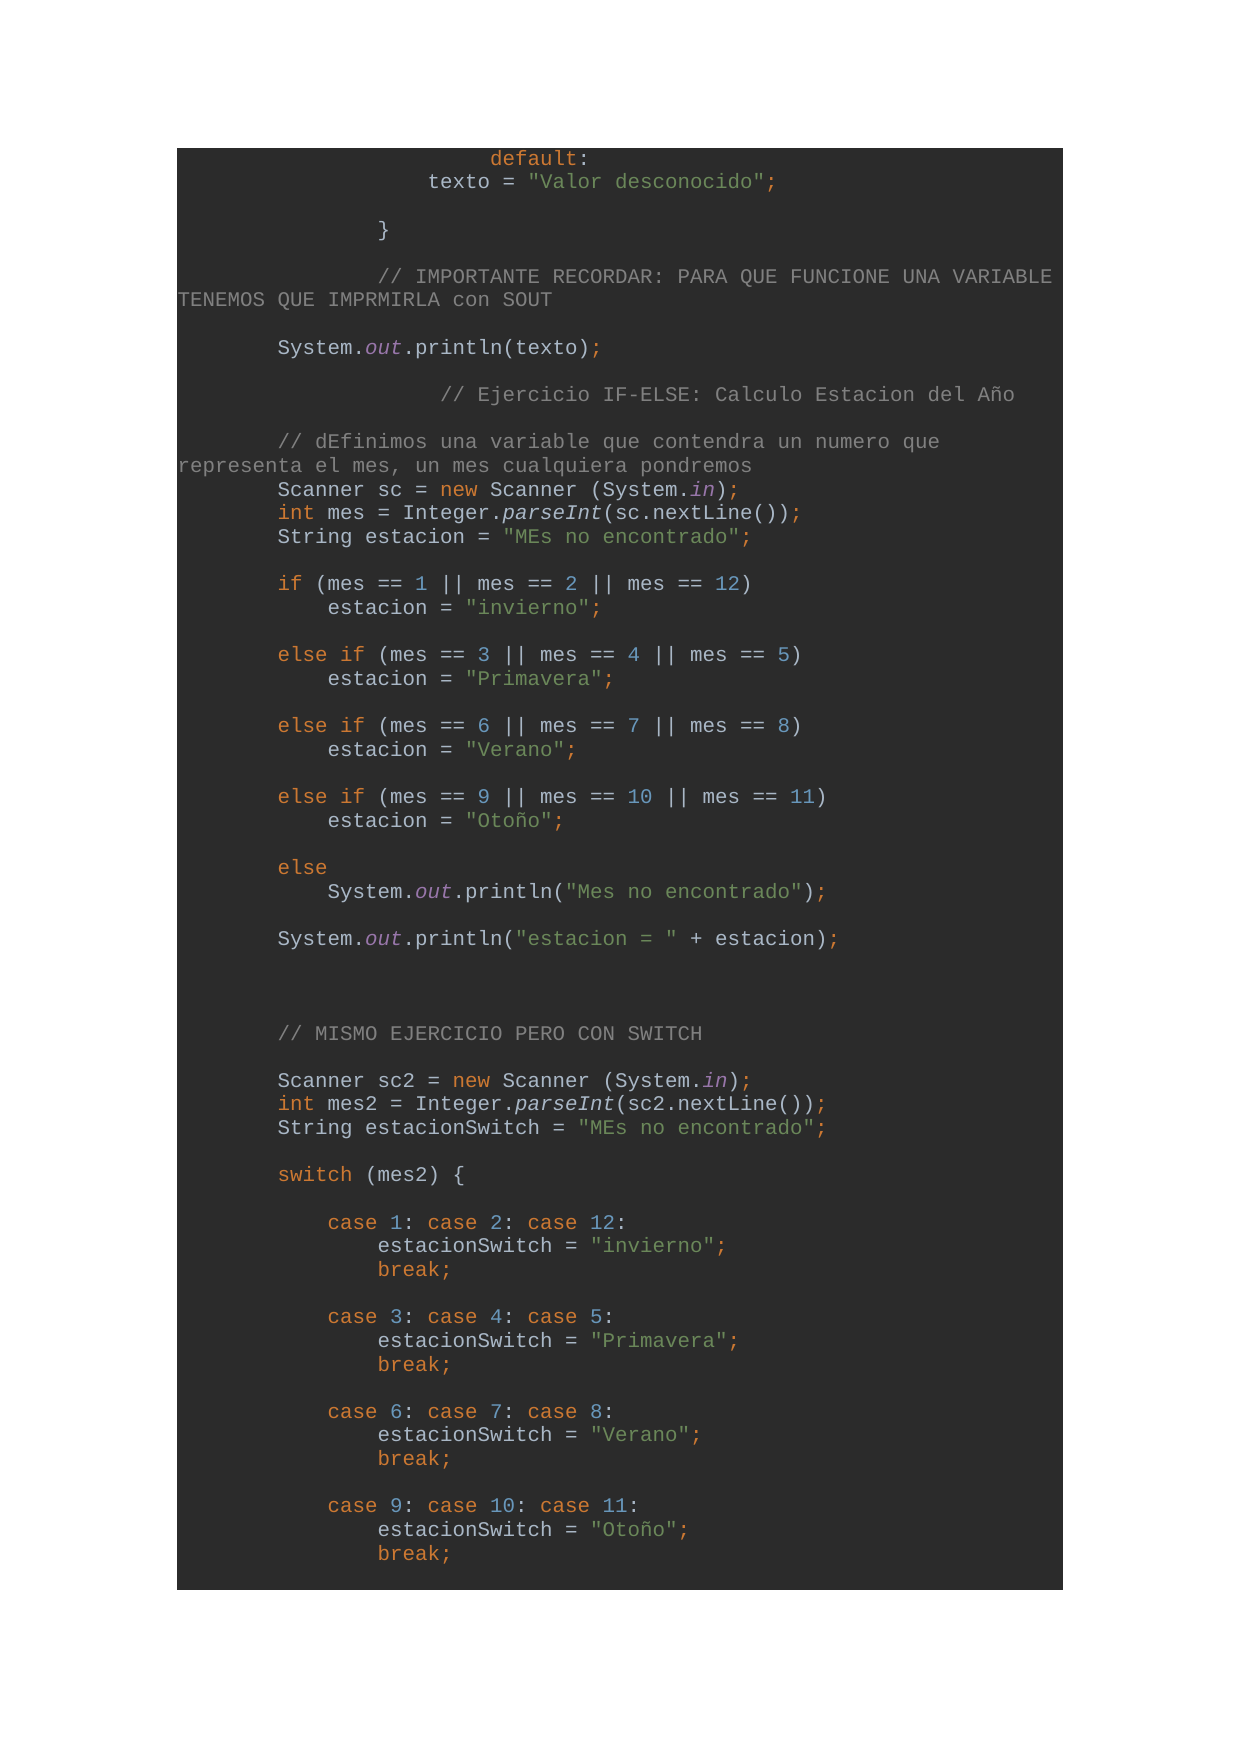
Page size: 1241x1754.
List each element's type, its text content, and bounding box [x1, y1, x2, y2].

text default: texto = "Valor desconocido"; } // IMPORTANTE RECORDAR: PARA QUE FUNCIONE UNA VARIABLE TENEMOS QUE IMPRMIRLA con SOUT System.out.println(texto); // Ejercicio IF-ELSE: Calculo Estacion del Año // dEfinimos una variable que contendra un numero que representa el mes, un mes cualquiera pondremos Scanner sc = new Scanner (System.in); int mes = Integer.parseInt(sc.nextLine()); String estacion = "MEs no encontrado"; if (mes == 1 || mes == 2 || mes == 12) estacion = "invierno"; else if (mes == 3 || mes == 4 || mes == 5) estacion = "Primavera"; else if (mes == 6 || mes == 7 || mes == 8) estacion = "Verano"; else if (mes == 9 || mes == 10 || mes == 11) estacion = "Otoño"; else System.out.println("Mes no encontrado"); System.out.println("estacion = " + estacion); // MISMO EJERCICIO PERO CON SWITCH Scanner sc2 = new Scanner (System.in); int mes2 = Integer.parseInt(sc2.nextLine()); String estacionSwitch = "MEs no encontrado"; switch (mes2) { case 1: case 2: case 12: estacionSwitch = "invierno"; break; case 3: case 4: case 5: estacionSwitch = "Primavera"; break; case 6: case 7: case 8: estacionSwitch = "Verano"; break; case 9: case 10: case 11: estacionSwitch = "Otoño"; break; [177, 148, 1063, 1590]
